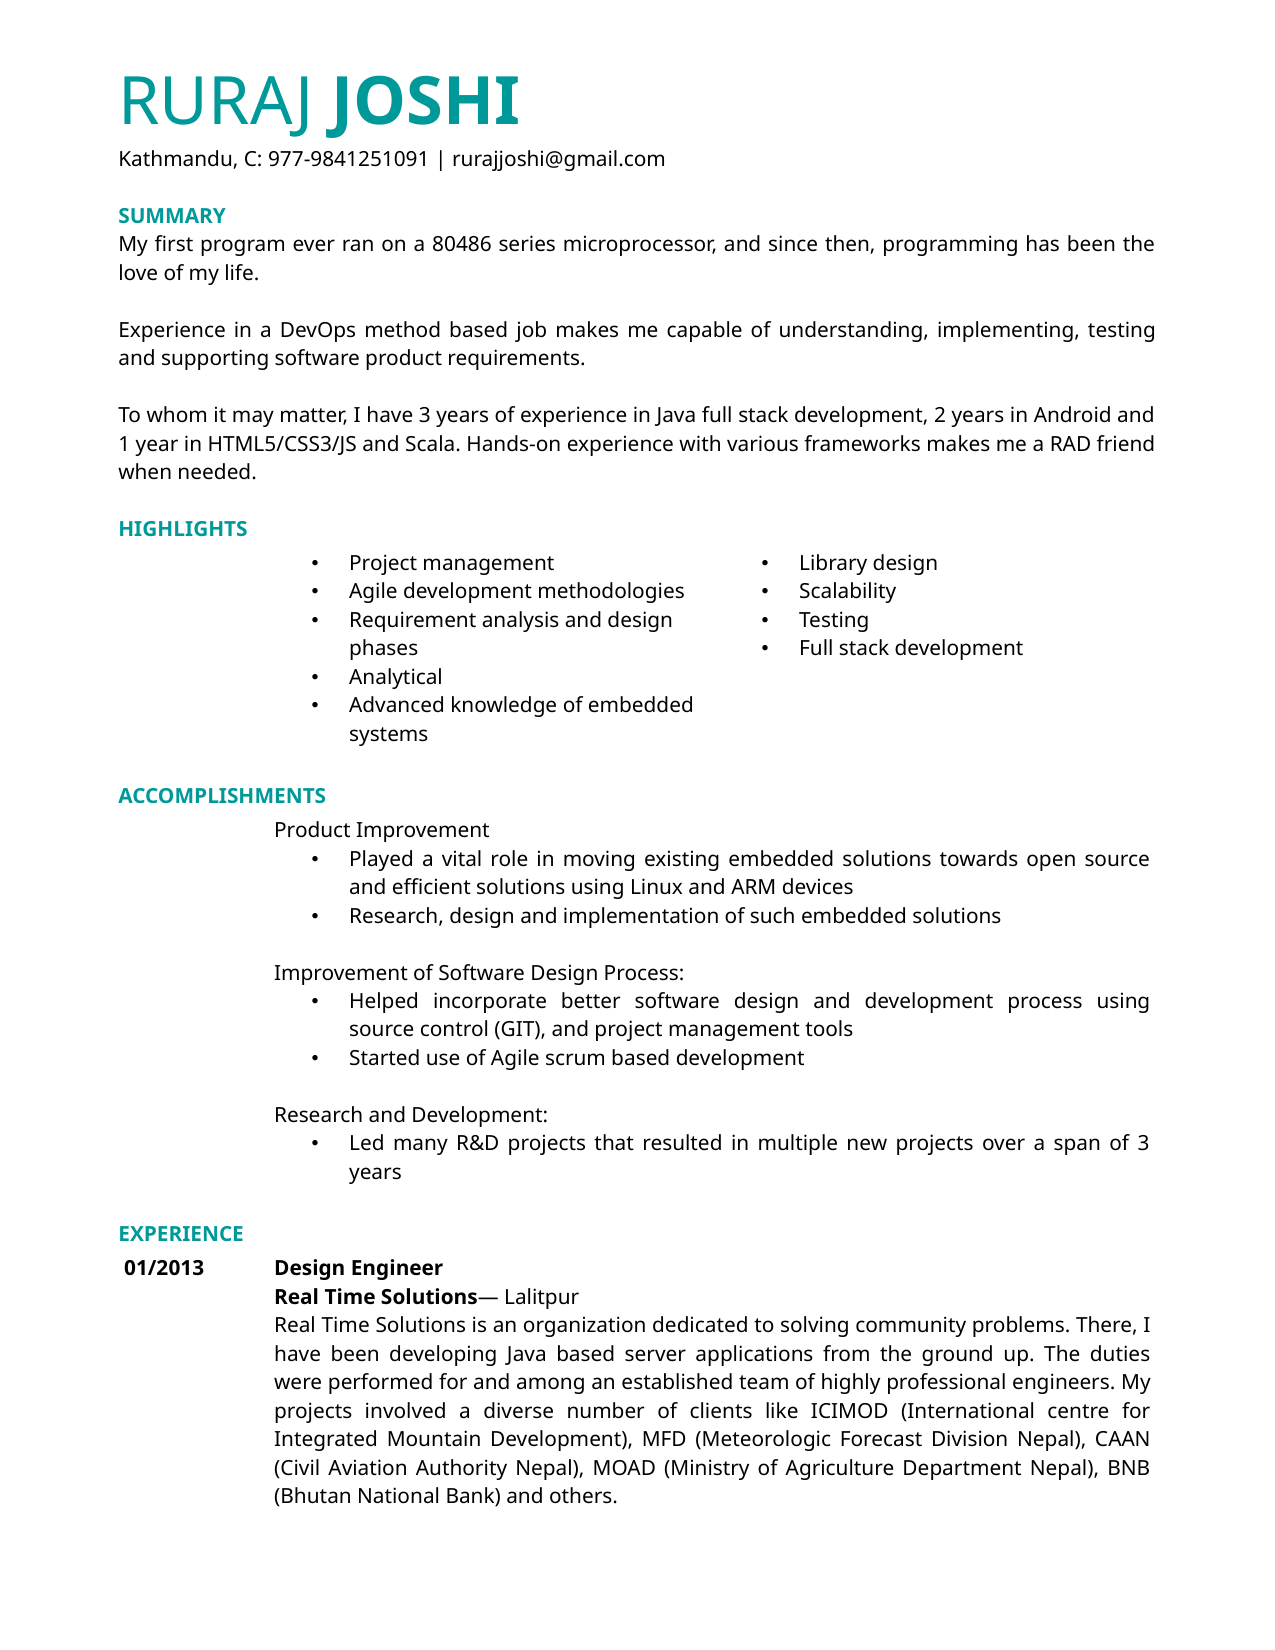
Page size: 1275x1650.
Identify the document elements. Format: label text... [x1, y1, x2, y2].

text My first program ever ran on a 80486 series microprocessor, and since then, programming has been the love of my life. [118, 229, 1157, 286]
table_header Project management Agile development methodologies Requirement analysis and design phases Analytical Advanced knowledge of embedded systems [268, 543, 718, 753]
text SUMMARY [118, 201, 1157, 229]
table_header Design Engineer Real Time Solutions― Lalitpur Real Time Solutions is an organization dedicated to solving community problems. There, I have been developing Java based server applications from the ground up. The duties were performed for and among an established team of highly professional engineers. My projects involved a diverse number of clients like ICIMOD (International centre for Integrated Mountain Development), MFD (Meteorologic Forecast Division Nepal), CAAN (Civil Aviation Authority Nepal), MOAD (Ministry of Agriculture Department Nepal), BNB (Bhutan National Bank) and others. [268, 1248, 1157, 1515]
table_header 01/2013 [118, 1248, 268, 1515]
table_header Product Improvement Played a vital role in moving existing embedded solutions towards open source and efficient solutions using Linux and ARM devices Research, design and implementation of such embedded solutions Improvement of Software Design Process: Helped incorporate better software design and development process using source control (GIT), and project management tools Started use of Agile scrum based development Research and Development: Led many R&D projects that resulted in multiple new projects over a span of 3 years [268, 810, 1157, 1191]
text To whom it may matter, I have 3 years of experience in Java full stack development, 2 years in Android and 1 year in HTML5/CSS3/JS and Scala. Hands-on experience with various frameworks makes me a RAD friend when needed. [118, 400, 1157, 486]
table_header [118, 543, 268, 753]
text HIGHLIGHTS [118, 514, 1157, 542]
text Kathmandu, C: 977-9841251091 | rurajjoshi@gmail.com [118, 144, 1157, 173]
table_header Library design Scalability Testing Full stack development [718, 543, 1157, 753]
text ACCOMPLISHMENTS [118, 781, 1157, 810]
text RURAJ JOSHI [118, 53, 1157, 144]
text EXPERIENCE [118, 1219, 1157, 1248]
table_header [118, 810, 268, 1191]
text Experience in a DevOps method based job makes me capable of understanding, implementing, testing and supporting software product requirements. [118, 315, 1157, 372]
